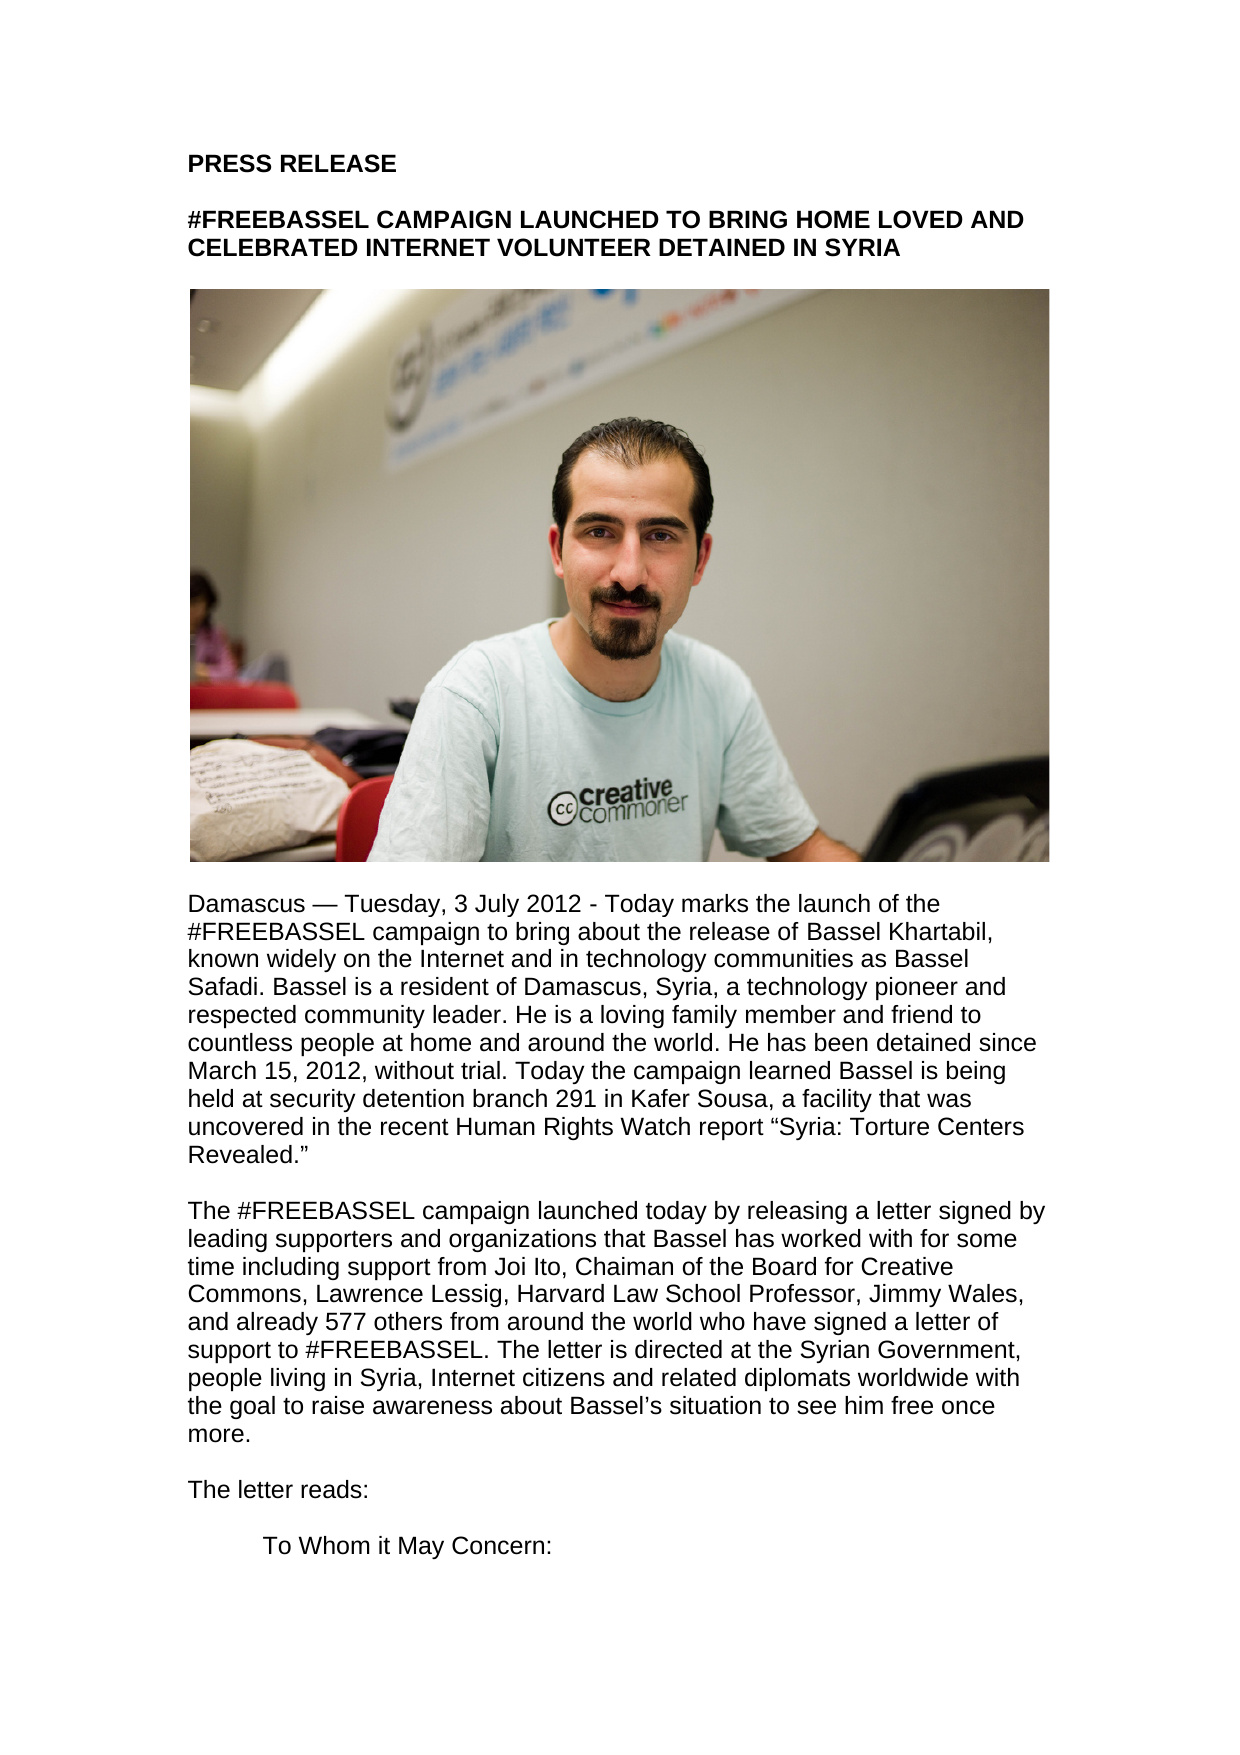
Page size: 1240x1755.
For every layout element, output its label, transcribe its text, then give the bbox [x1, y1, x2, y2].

text To Whom it May Concern: [262, 1531, 1052, 1559]
text Damascus — Tuesday, 3 July 2012 - Today marks the launch of the #FREEBASSEL campaign to bring about the release of Bassel Khartabil, known widely on the Internet and in technology communities as Bassel Safadi. Bassel is a resident of Damascus, Syria, a technology pioneer and respected community leader. He is a loving family member and friend to countless people at home and around the world. He has been detained since March 15, 2012, without trial. Today the campaign learned Bassel is being held at security detention branch 291 in Kafer Sousa, a facility that was uncovered in the recent Human Rights Watch report “Syria: Torture Centers Revealed.” [187, 889, 1052, 1168]
text PRESS RELEASE [187, 150, 1052, 178]
text #FREEBASSEL CAMPAIGN LAUNCHED TO BRING HOME LOVED AND CELEBRATED INTERNET VOLUNTEER DETAINED IN SYRIA [187, 206, 1052, 262]
text The #FREEBASSEL campaign launched today by releasing a letter signed by leading supporters and organizations that Bassel has worked with for some time including support from Joi Ito, Chaiman of the Board for Creative Commons, Lawrence Lessig, Harvard Law School Professor, Jimmy Wales, and already 577 others from around the world who have signed a letter of support to #FREEBASSEL. The letter is directed at the Syrian Government, people living in Syria, Internet citizens and related diplomats worldwide with the goal to raise awareness about Bassel’s situation to see him free once more. [187, 1196, 1052, 1448]
text The letter reads: [187, 1476, 1052, 1503]
picture [190, 289, 1050, 862]
